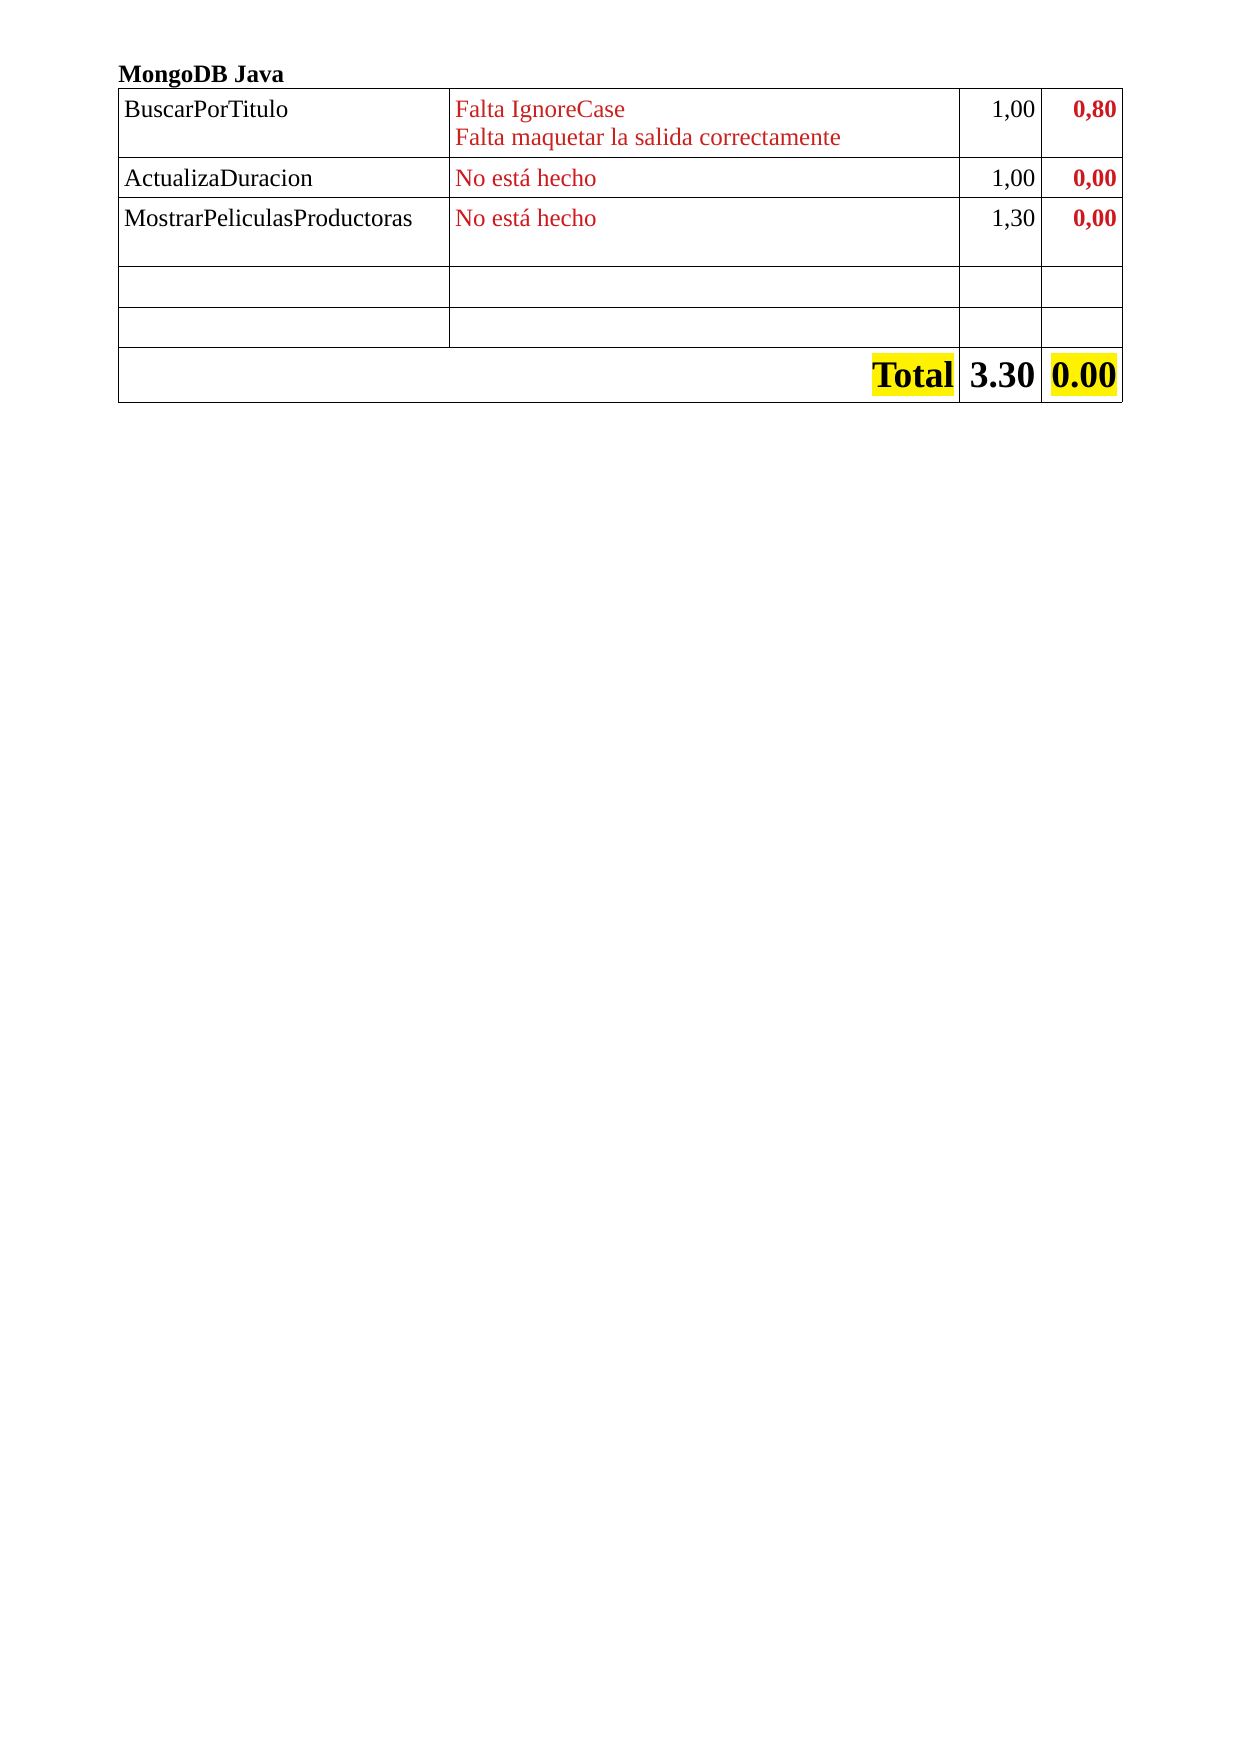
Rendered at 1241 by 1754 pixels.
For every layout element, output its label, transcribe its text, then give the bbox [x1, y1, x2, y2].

table_cell [1042, 267, 1122, 307]
table_cell ActualizaDuracion [119, 158, 449, 197]
table_cell 0,00 [1042, 158, 1122, 197]
table_header BuscarPorTitulo [119, 89, 449, 157]
table_cell [119, 267, 449, 307]
table_cell 0.80 [1042, 348, 1122, 402]
table_cell 1,30 [960, 198, 1041, 266]
table_header 1,00 [960, 89, 1041, 157]
table_cell 0,00 [1042, 198, 1122, 266]
table_cell 3.30 [960, 348, 1041, 402]
table_cell [450, 267, 959, 307]
table_header 0,80 [1042, 89, 1122, 157]
table_cell No está hecho [450, 158, 959, 197]
table_cell [960, 267, 1041, 307]
table_cell [119, 308, 449, 347]
table_header Falta IgnoreCase Falta maquetar la salida correctamente [450, 89, 959, 157]
table_cell [960, 308, 1041, 347]
table_cell MostrarPeliculasProductoras [119, 198, 449, 266]
text MongoDB Java [118, 59, 1122, 88]
table_cell 1,00 [960, 158, 1041, 197]
table_cell No está hecho [450, 198, 959, 266]
table_cell [1042, 308, 1122, 347]
table_cell Total [119, 348, 959, 402]
table_cell [450, 308, 959, 347]
